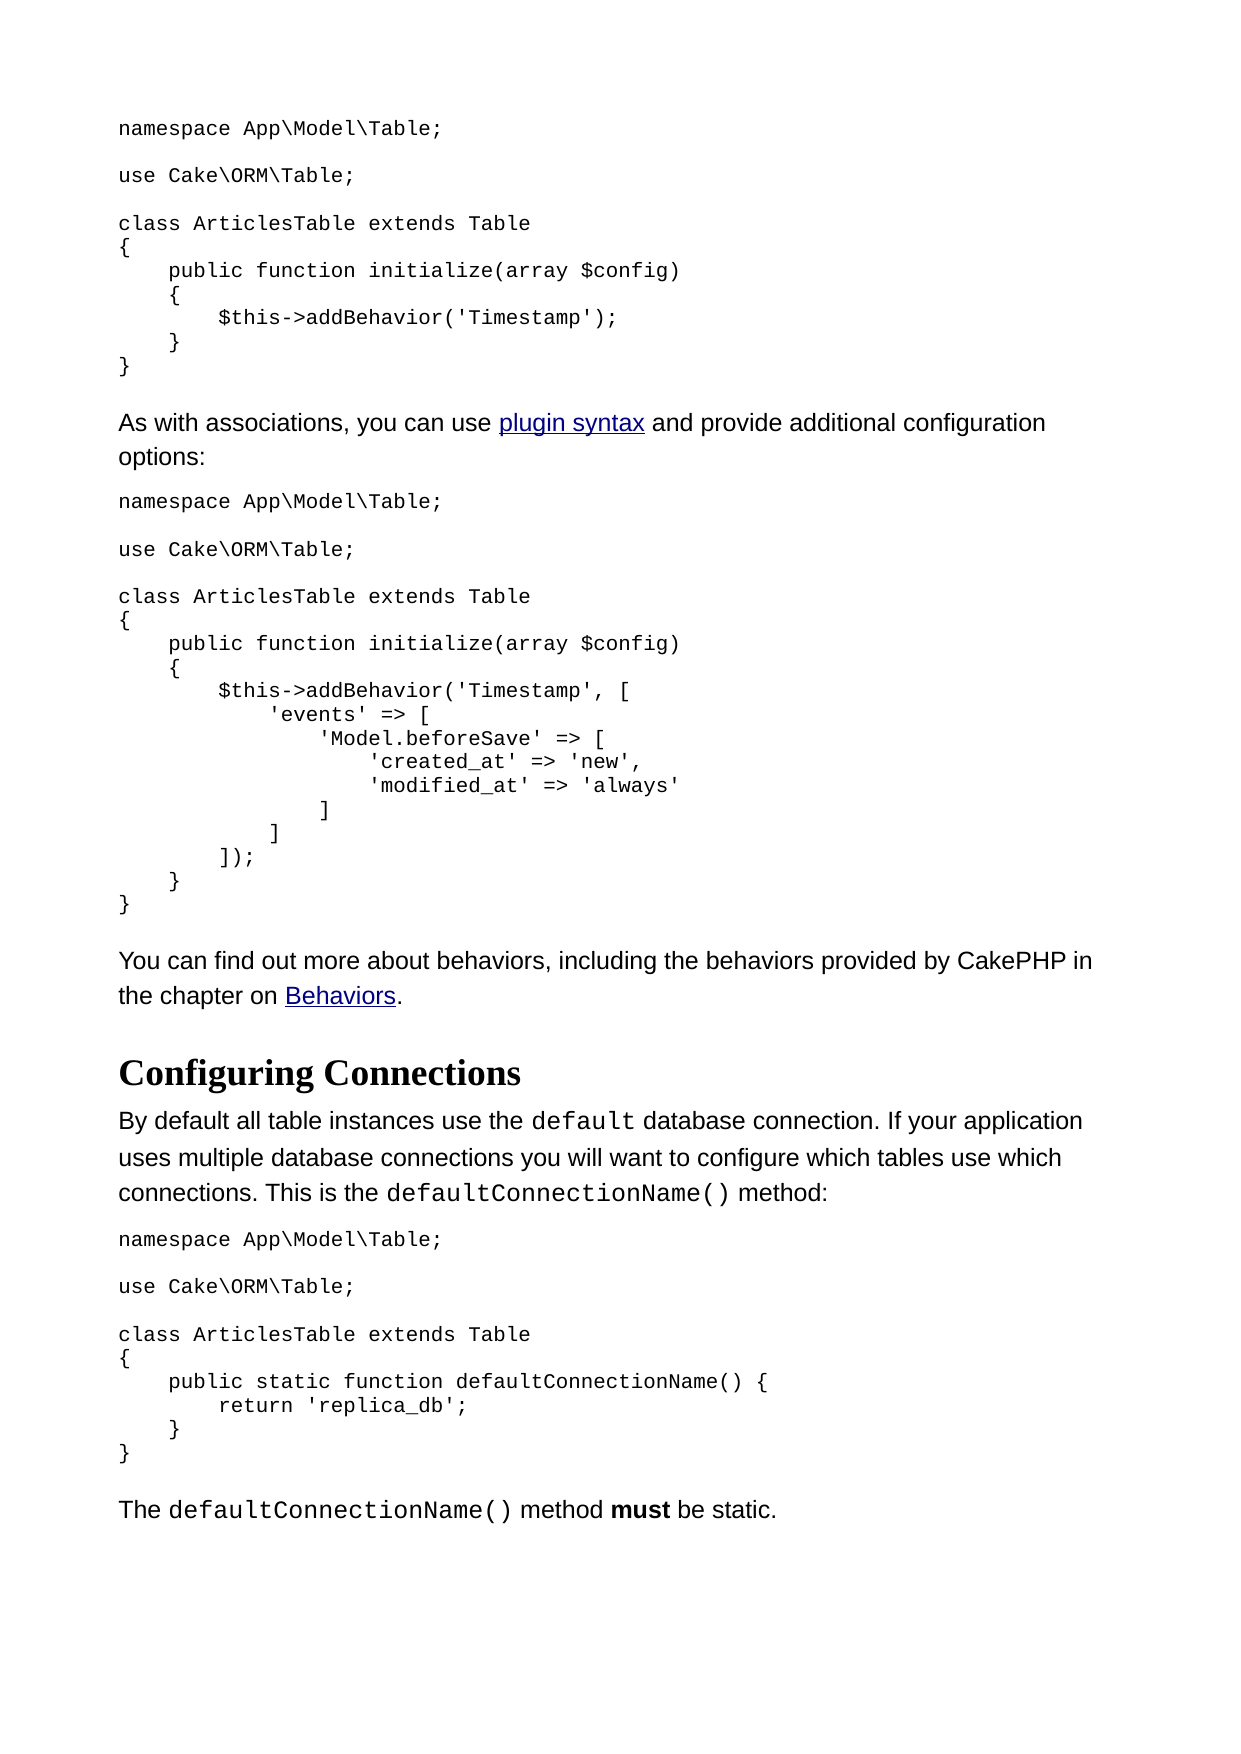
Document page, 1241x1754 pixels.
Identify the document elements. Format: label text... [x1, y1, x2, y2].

text } [118, 869, 1122, 893]
text } [118, 1442, 1122, 1466]
text 'created_at' => 'new', [118, 751, 1122, 775]
text You can find out more about behaviors, including the behaviors provided by CakePHP in the chapter on Behaviors. [118, 946, 1122, 1009]
text { [118, 657, 1122, 680]
text { [118, 284, 1122, 307]
text namespace App\Model\Table; [118, 118, 1122, 142]
text { [118, 609, 1122, 633]
text ]); [118, 846, 1122, 869]
text 'modified_at' => 'always' [118, 775, 1122, 799]
text public function initialize(array $config) [118, 260, 1122, 284]
text class ArticlesTable extends Table [118, 213, 1122, 236]
text 'events' => [ [118, 704, 1122, 728]
text } [118, 1418, 1122, 1442]
text 'Model.beforeSave' => [ [118, 728, 1122, 751]
text $this->addBehavior('Timestamp', [ [118, 680, 1122, 704]
text } [118, 331, 1122, 354]
text By default all table instances use the default database connection. If your application uses multiple database connections you will want to configure which tables use which connections. This is the defaultConnectionName() method: [118, 1106, 1122, 1208]
text } [118, 893, 1122, 917]
text $this->addBehavior('Timestamp'); [118, 307, 1122, 331]
text { [118, 1347, 1122, 1371]
text public function initialize(array $config) [118, 633, 1122, 657]
text return 'replica_db'; [118, 1395, 1122, 1418]
text } [118, 354, 1122, 378]
text use Cake\ORM\Table; [118, 1276, 1122, 1300]
text class ArticlesTable extends Table [118, 586, 1122, 609]
text class ArticlesTable extends Table [118, 1324, 1122, 1347]
text ] [118, 799, 1122, 822]
text The defaultConnectionName() method must be static. [118, 1495, 1122, 1526]
text namespace App\Model\Table; [118, 491, 1122, 515]
text namespace App\Model\Table; [118, 1229, 1122, 1253]
text ] [118, 822, 1122, 846]
text public static function defaultConnectionName() { [118, 1371, 1122, 1395]
text use Cake\ORM\Table; [118, 538, 1122, 562]
text { [118, 236, 1122, 260]
text As with associations, you can use plugin syntax and provide additional configuration options: [118, 408, 1122, 471]
subtitle Configuring Connections [118, 1051, 1122, 1094]
text use Cake\ORM\Table; [118, 165, 1122, 189]
